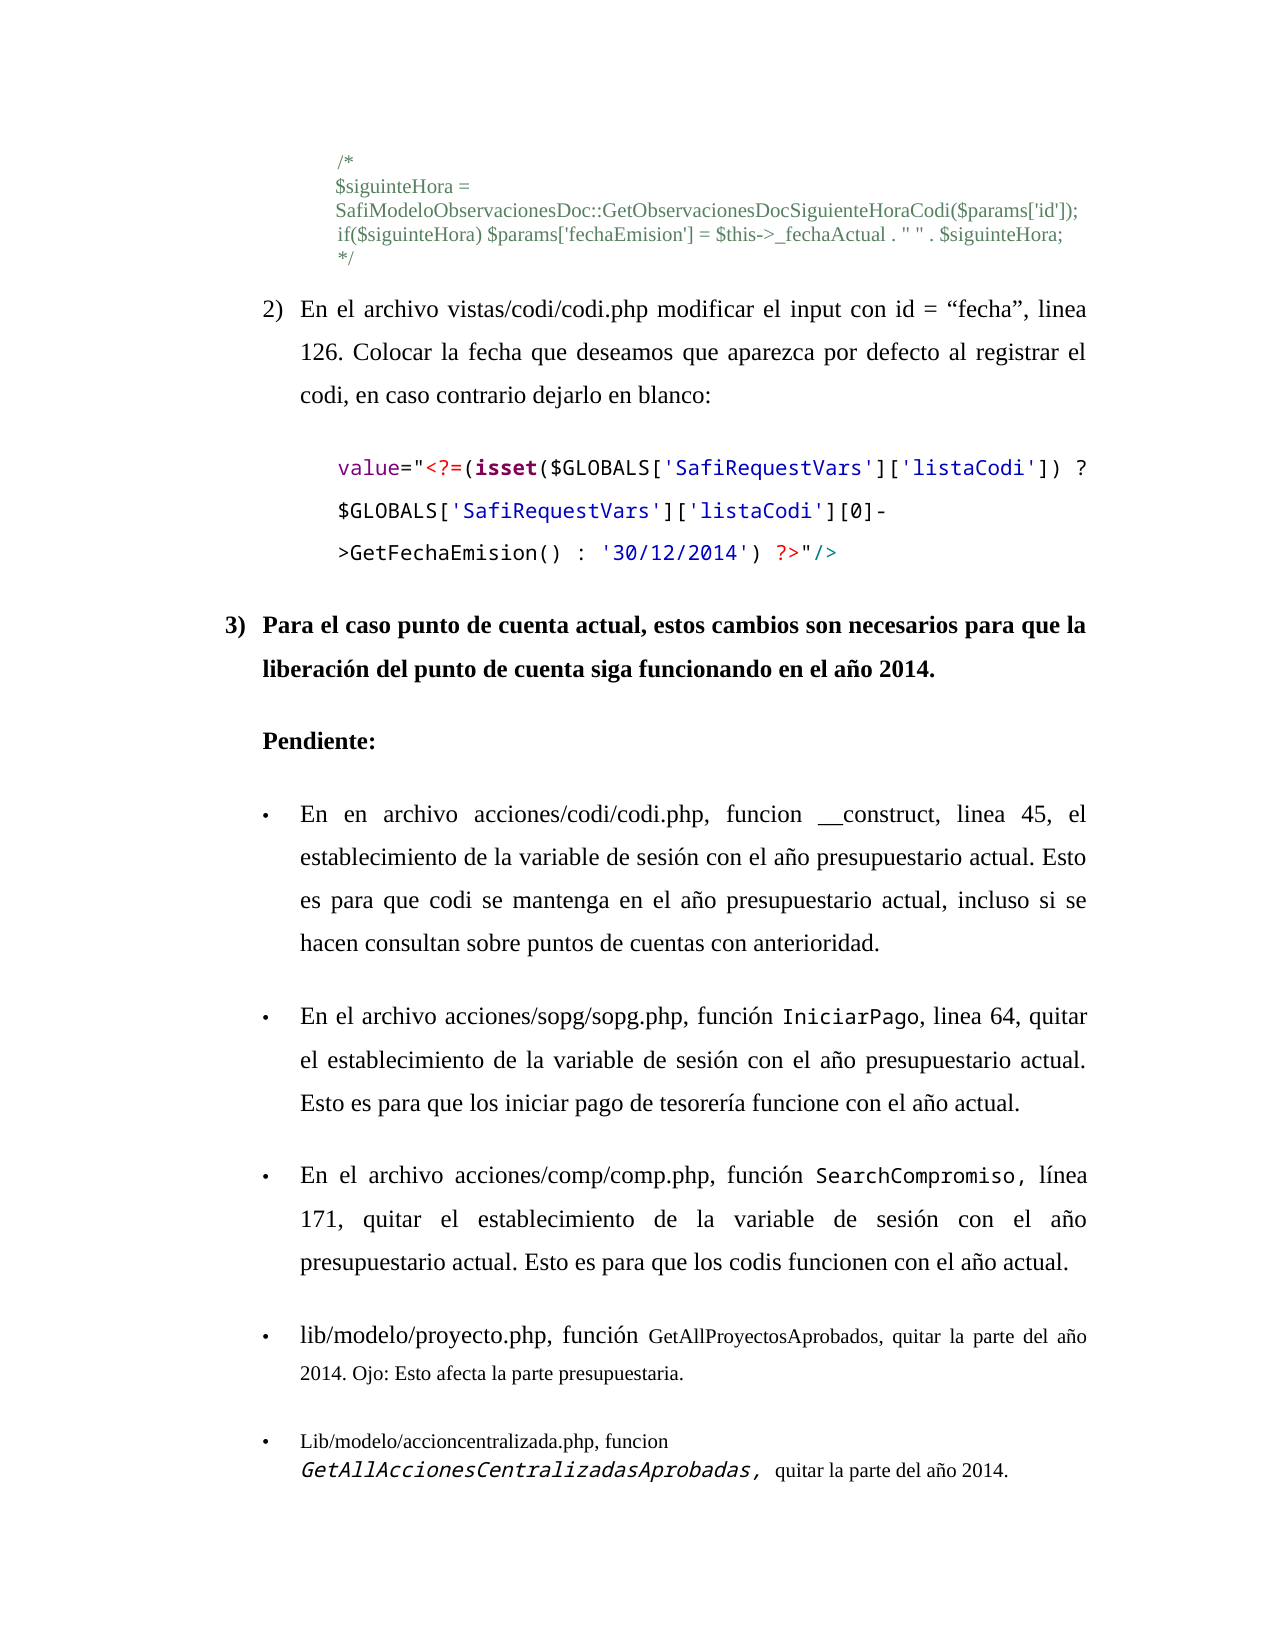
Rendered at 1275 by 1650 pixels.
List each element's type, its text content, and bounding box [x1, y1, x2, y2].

list /* [187, 150, 1087, 174]
list $siguinteHora = SafiModeloObservacionesDoc::GetObservacionesDocSiguienteHoraCodi($params['id']); [306, 174, 1087, 222]
list value="<?=(isset($GLOBALS['SafiRequestVars']['listaCodi']) ? $GLOBALS['SafiRequestVars']['listaCodi'][0]->GetFechaEmision() : '30/12/2014') ?>"/> [300, 453, 1087, 567]
list Pendiente: [225, 726, 1087, 755]
list En el archivo vistas/codi/codi.php modificar el input con id = “fecha”, linea 126. Colocar la fecha que deseamos que aparezca por defecto al registrar el codi, en caso contrario dejarlo en blanco: [262, 294, 1087, 409]
list En el archivo acciones/sopg/sopg.php, función IniciarPago, linea 64, quitar el establecimiento de la variable de sesión con el año presupuestario actual. Esto es para que los iniciar pago de tesorería funcione con el año actual. [262, 1001, 1087, 1117]
list lib/modelo/proyecto.php, función GetAllProyectosAprobados, quitar la parte del año 2014. Ojo: Esto afecta la parte presupuestaria. [262, 1320, 1087, 1385]
list Lib/modelo/accioncentralizada.php, funcion GetAllAccionesCentralizadasAprobadas, quitar la parte del año 2014. [262, 1426, 1087, 1483]
list Para el caso punto de cuenta actual, estos cambios son necesarios para que la liberación del punto de cuenta siga funcionando en el año 2014. [225, 611, 1087, 682]
list */ [187, 246, 1087, 270]
list En en archivo acciones/codi/codi.php, funcion __construct, linea 45, el establecimiento de la variable de sesión con el año presupuestario actual. Esto es para que codi se mantenga en el año presupuestario actual, incluso si se hacen consultan sobre puntos de cuentas con anterioridad. [262, 799, 1087, 957]
list En el archivo acciones/comp/comp.php, función SearchCompromiso, línea 171, quitar el establecimiento de la variable de sesión con el año presupuestario actual. Esto es para que los codis funcionen con el año actual. [262, 1160, 1087, 1276]
list if($siguinteHora) $params['fechaEmision'] = $this->_fechaActual . " " . $siguinteHora; [187, 222, 1087, 246]
